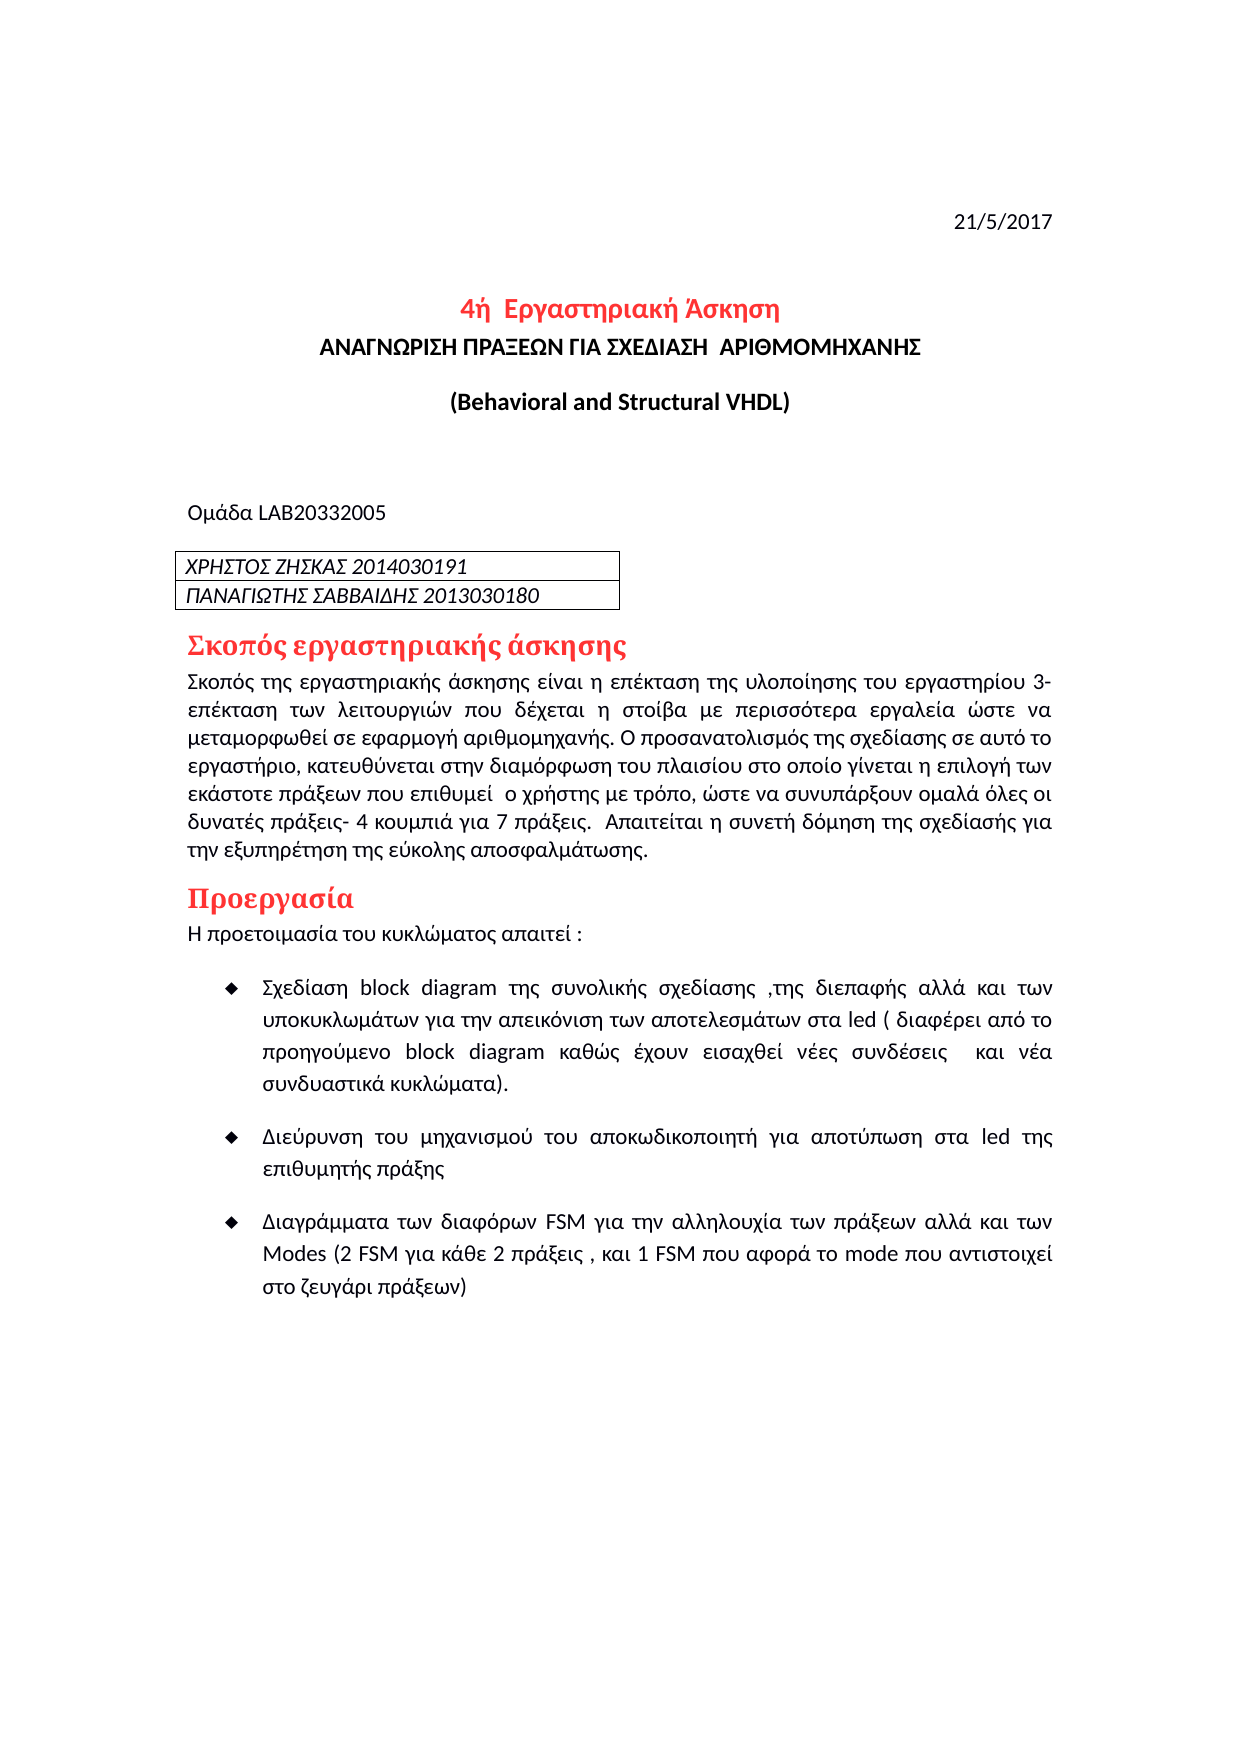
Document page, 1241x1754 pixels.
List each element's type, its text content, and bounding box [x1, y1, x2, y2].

table_cell ΠΑΝΑΓΙΩΤΗΣ ΣΑΒΒΑΙΔΗΣ 2013030180 [176, 581, 619, 609]
text (Behavioral and Structural VHDL) [187, 386, 1053, 417]
text Σκοπός της εργαστηριακής άσκησης είναι η επέκταση της υλοποίησης του εργαστηρίου 3- επέκταση των λειτουργιών που δέχεται η στοίβα με περισσότερα εργαλεία ώστε να μεταμορφωθεί σε εφαρμογή αριθμομηχανής. Ο προσανατολισμός της σχεδίασης σε αυτό το εργαστήριο, κατευθύνεται στην διαμόρφωση του πλαισίου στο οποίο γίνεται η επιλογή των εκάστοτε πράξεων που επιθυμεί ο χρήστης με τρόπο, ώστε να συνυπάρξουν ομαλά όλες οι δυνατές πράξεις- 4 κουμπιά για 7 πράξεις. Απαιτείται η συνετή δόμηση της σχεδίασής για την εξυπηρέτηση της εύκολης αποσφαλμάτωσης. [187, 667, 1053, 863]
list Σχεδίαση block diagram της συνολικής σχεδίασης ,της διεπαφής αλλά και των υποκυκλωμάτων για την απεικόνιση των αποτελεσμάτων στα led ( διαφέρει από το προηγούμενο block diagram καθώς έχουν εισαχθεί νέες συνδέσεις και νέα συνδυαστικά κυκλώματα). [225, 973, 1053, 1097]
list Διαγράμματα των διαφόρων FSM για την αλληλουχία των πράξεων αλλά και των Modes (2 FSM για κάθε 2 πράξεις , και 1 FSM που αφορά το mode που αντιστοιχεί στο ζευγάρι πράξεων) [225, 1207, 1053, 1300]
subtitle 4ή Εργαστηριακή Άσκηση [187, 290, 1053, 325]
subtitle Προεργασία [187, 884, 1053, 915]
subtitle Σκοπός εργαστηριακής άσκησης [187, 631, 1053, 662]
text 21/5/2017 [187, 207, 1053, 236]
text ΑΝΑΓΝΏΡΙΣΗ ΠΡΆΞΕΩΝ ΓΙΑ ΣΧΕΔΊΑΣΗ ΑΡΙΘΜΟΜΗΧΑΝΉΣ [187, 331, 1053, 361]
list Διεύρυνση του μηχανισμού του αποκωδικοποιητή για αποτύπωση στα led της επιθυμητής πράξης [225, 1122, 1053, 1182]
table_header ΧΡΗΣΤΟΣ ΖΗΣΚΑΣ 2014030191 [176, 552, 619, 580]
text Ομάδα LAB20332005 [187, 498, 1053, 526]
text Η προετοιμασία του κυκλώματος απαιτεί : [187, 919, 1053, 948]
